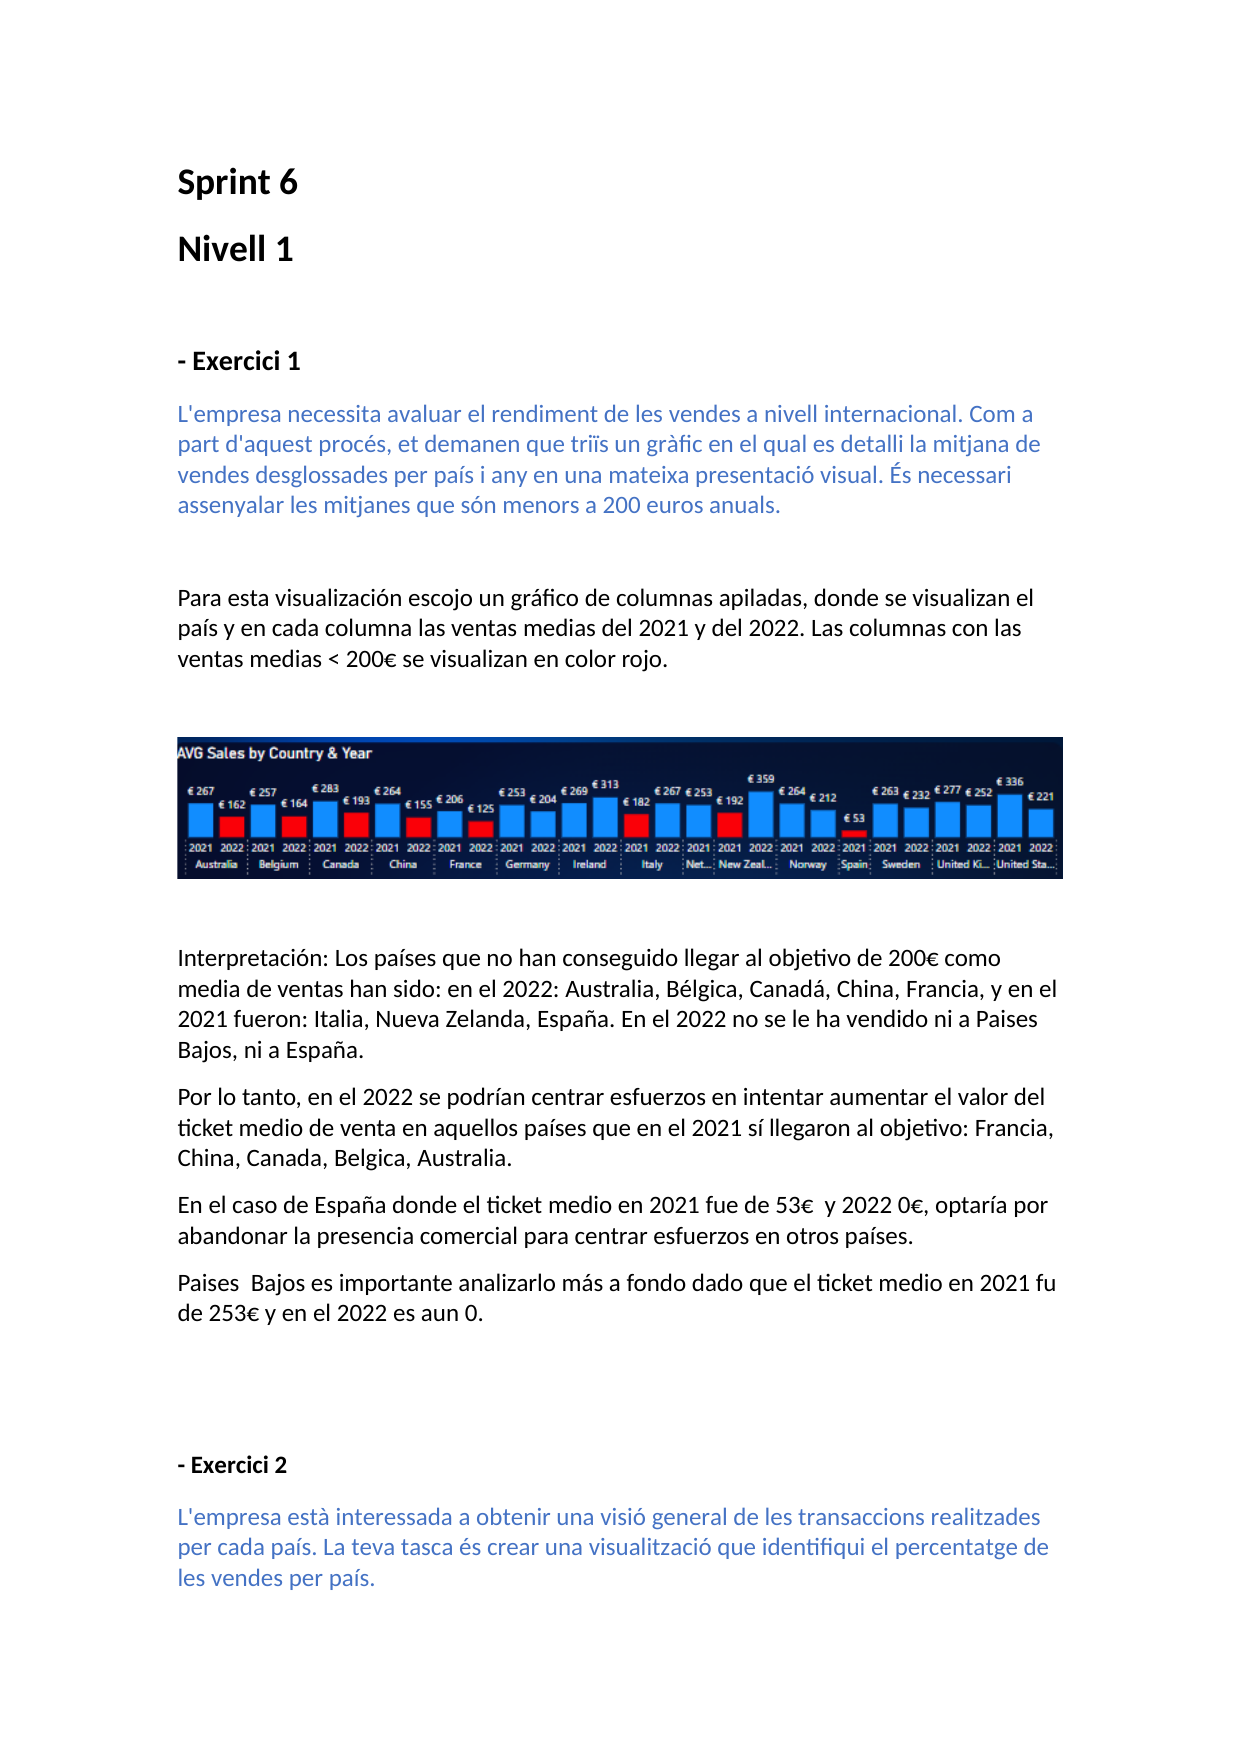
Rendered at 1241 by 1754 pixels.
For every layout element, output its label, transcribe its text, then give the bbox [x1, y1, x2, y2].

text L'empresa necessita avaluar el rendiment de les vendes a nivell internacional. Com a part d'aquest procés, et demanen que triïs un gràfic en el qual es detalli la mitjana de vendes desglossades per país i any en una mateixa presentació visual. És necessari assenyalar les mitjanes que són menors a 200 euros anuals. [177, 398, 1063, 520]
subtitle - Exercici 2 [177, 1449, 1063, 1480]
subtitle Sprint 6 [177, 158, 1063, 204]
subtitle Nivell 1 [177, 225, 1063, 271]
text Paises Bajos es importante analizarlo más a fondo dado que el ticket medio en 2021 fu de 253€ y en el 2022 es aun 0. [177, 1267, 1063, 1328]
text En el caso de España donde el ticket medio en 2021 fue de 53€ y 2022 0€, optaría por abandonar la presencia comercial para centrar esfuerzos en otros países. [177, 1189, 1063, 1250]
subtitle - Exercici 1 [177, 343, 1063, 377]
text L'empresa està interessada a obtenir una visió general de les transaccions realitzades per cada país. La teva tasca és crear una visualització que identifiqui el percentatge de les vendes per país. [177, 1501, 1063, 1592]
text Para esta visualización escojo un gráfico de columnas apiladas, donde se visualizan el país y en cada columna las ventas medias del 2021 y del 2022. Las columnas con las ventas medias < 200€ se visualizan en color rojo. [177, 582, 1063, 673]
text Interpretación: Los países que no han conseguido llegar al objetivo de 200€ como media de ventas han sido: en el 2022: Australia, Bélgica, Canadá, China, Francia, y en el 2021 fueron: Italia, Nueva Zelanda, España. En el 2022 no se le ha vendido ni a Paises Bajos, ni a España. [177, 942, 1063, 1064]
text Por lo tanto, en el 2022 se podrían centrar esfuerzos en intentar aumentar el valor del ticket medio de venta en aquellos países que en el 2021 sí llegaron al objetivo: Francia, China, Canada, Belgica, Australia. [177, 1081, 1063, 1173]
